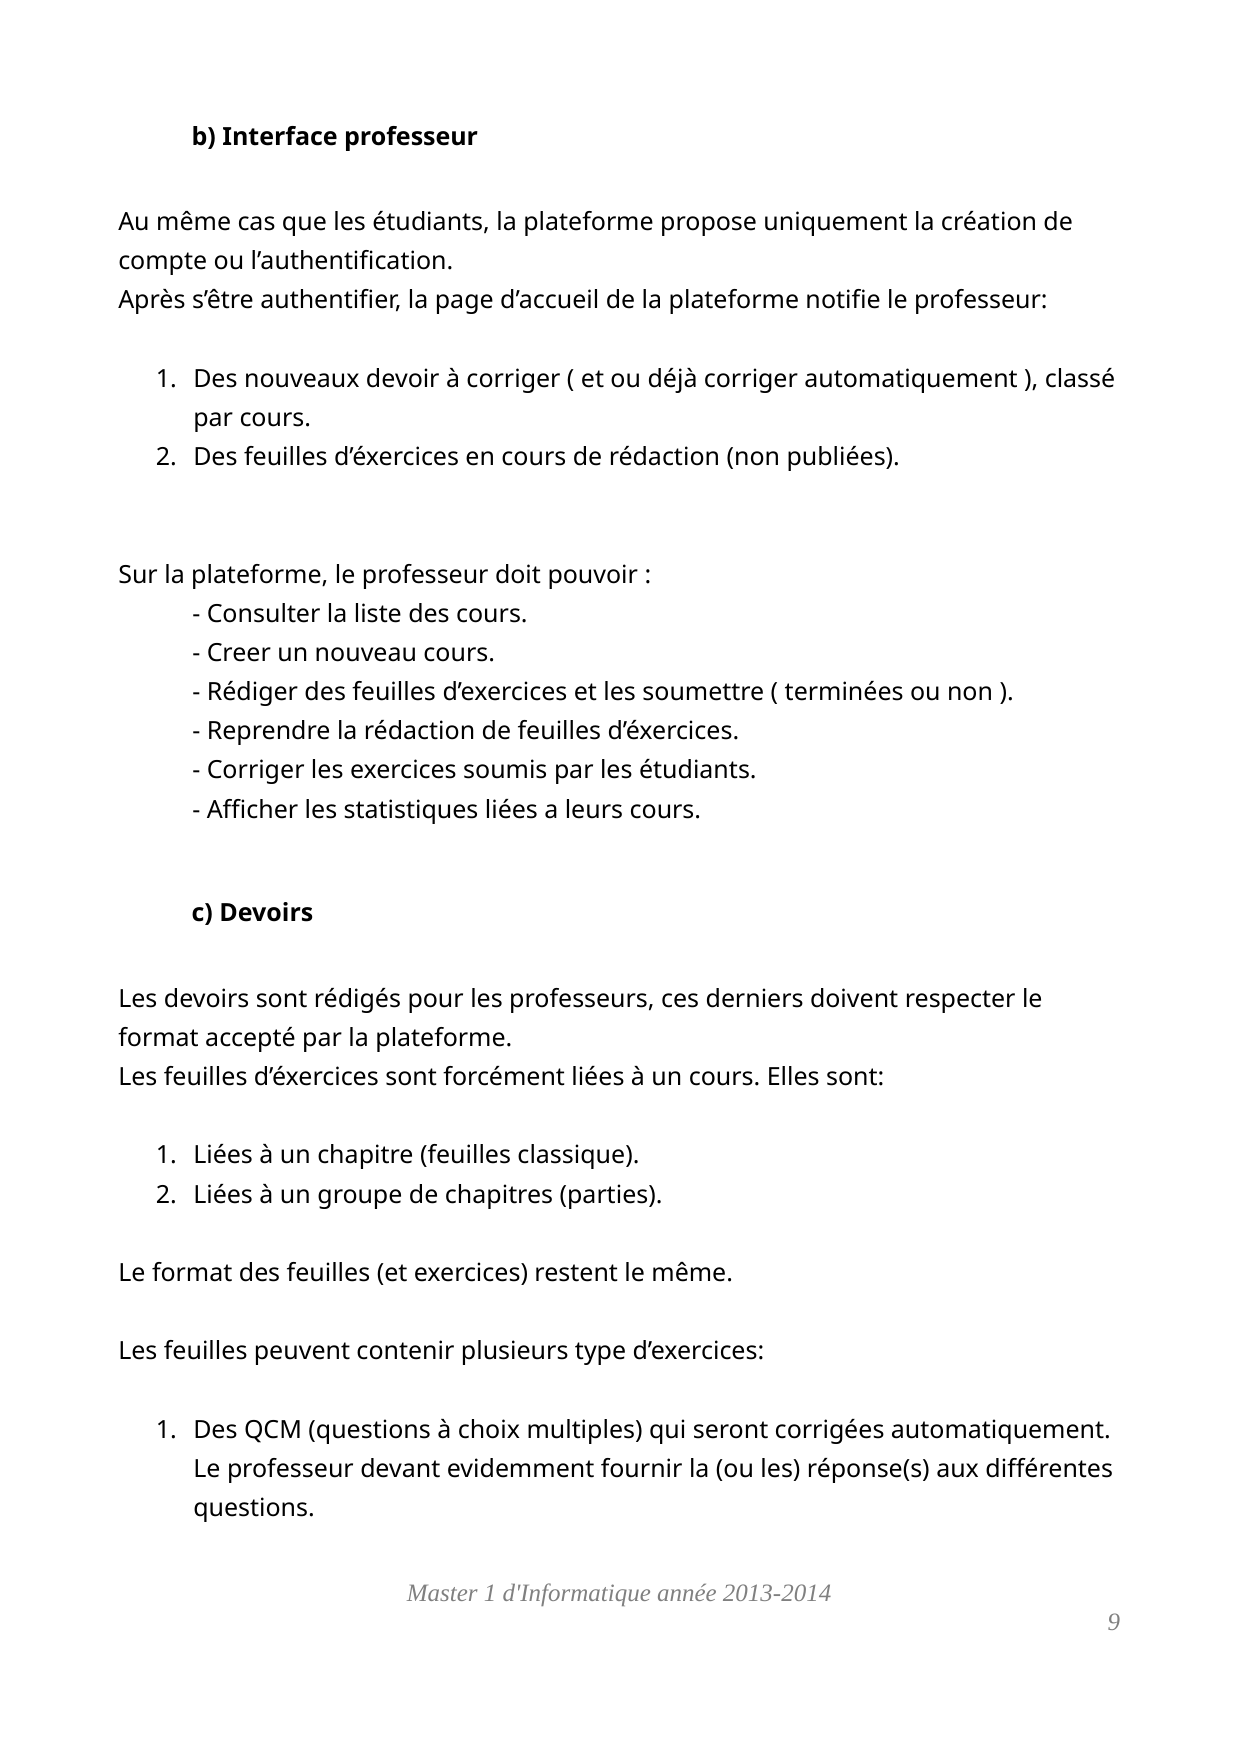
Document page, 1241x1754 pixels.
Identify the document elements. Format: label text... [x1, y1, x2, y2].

text - Consulter la liste des cours. [118, 596, 1122, 629]
list Des QCM (questions à choix multiples) qui seront corrigées automatiquement. Le professeur devant evidemment fournir la (ou les) réponse(s) aux différentes questions. [156, 1411, 1122, 1524]
text Sur la plateforme, le professeur doit pouvoir : [118, 556, 1122, 590]
list Liées à un groupe de chapitres (parties). [156, 1176, 1122, 1210]
text Les feuilles d’éxercices sont forcément liées à un cours. Elles sont: [118, 1059, 1122, 1093]
text Les devoirs sont rédigés pour les professeurs, ces derniers doivent respecter le format accepté par la plateforme. [118, 980, 1122, 1054]
text - Reprendre la rédaction de feuilles d’éxercices. [118, 713, 1122, 747]
text - Creer un nouveau cours. [118, 635, 1122, 669]
subtitle b) Interface professeur [191, 118, 1122, 152]
list Liées à un chapitre (feuilles classique). [156, 1137, 1122, 1171]
text Le format des feuilles (et exercices) restent le même. [118, 1254, 1122, 1289]
text - Rédiger des feuilles d’exercices et les soumettre ( terminées ou non ). [118, 674, 1122, 708]
text Après s’être authentifier, la page d’accueil de la plateforme notifie le professeur: [118, 282, 1122, 316]
text Au même cas que les étudiants, la plateforme propose uniquement la création de compte ou l’authentification. [118, 204, 1122, 277]
list Des feuilles d’éxercices en cours de rédaction (non publiées). [156, 439, 1122, 473]
list Des nouveaux devoir à corriger ( et ou déjà corriger automatiquement ), classé par cours. [156, 361, 1122, 434]
text - Afficher les statistiques liées a leurs cours. [118, 791, 1122, 825]
text - Corriger les exercices soumis par les étudiants. [118, 752, 1122, 786]
text Les feuilles peuvent contenir plusieurs type d’exercices: [118, 1333, 1122, 1367]
subtitle c) Devoirs [191, 895, 1122, 929]
